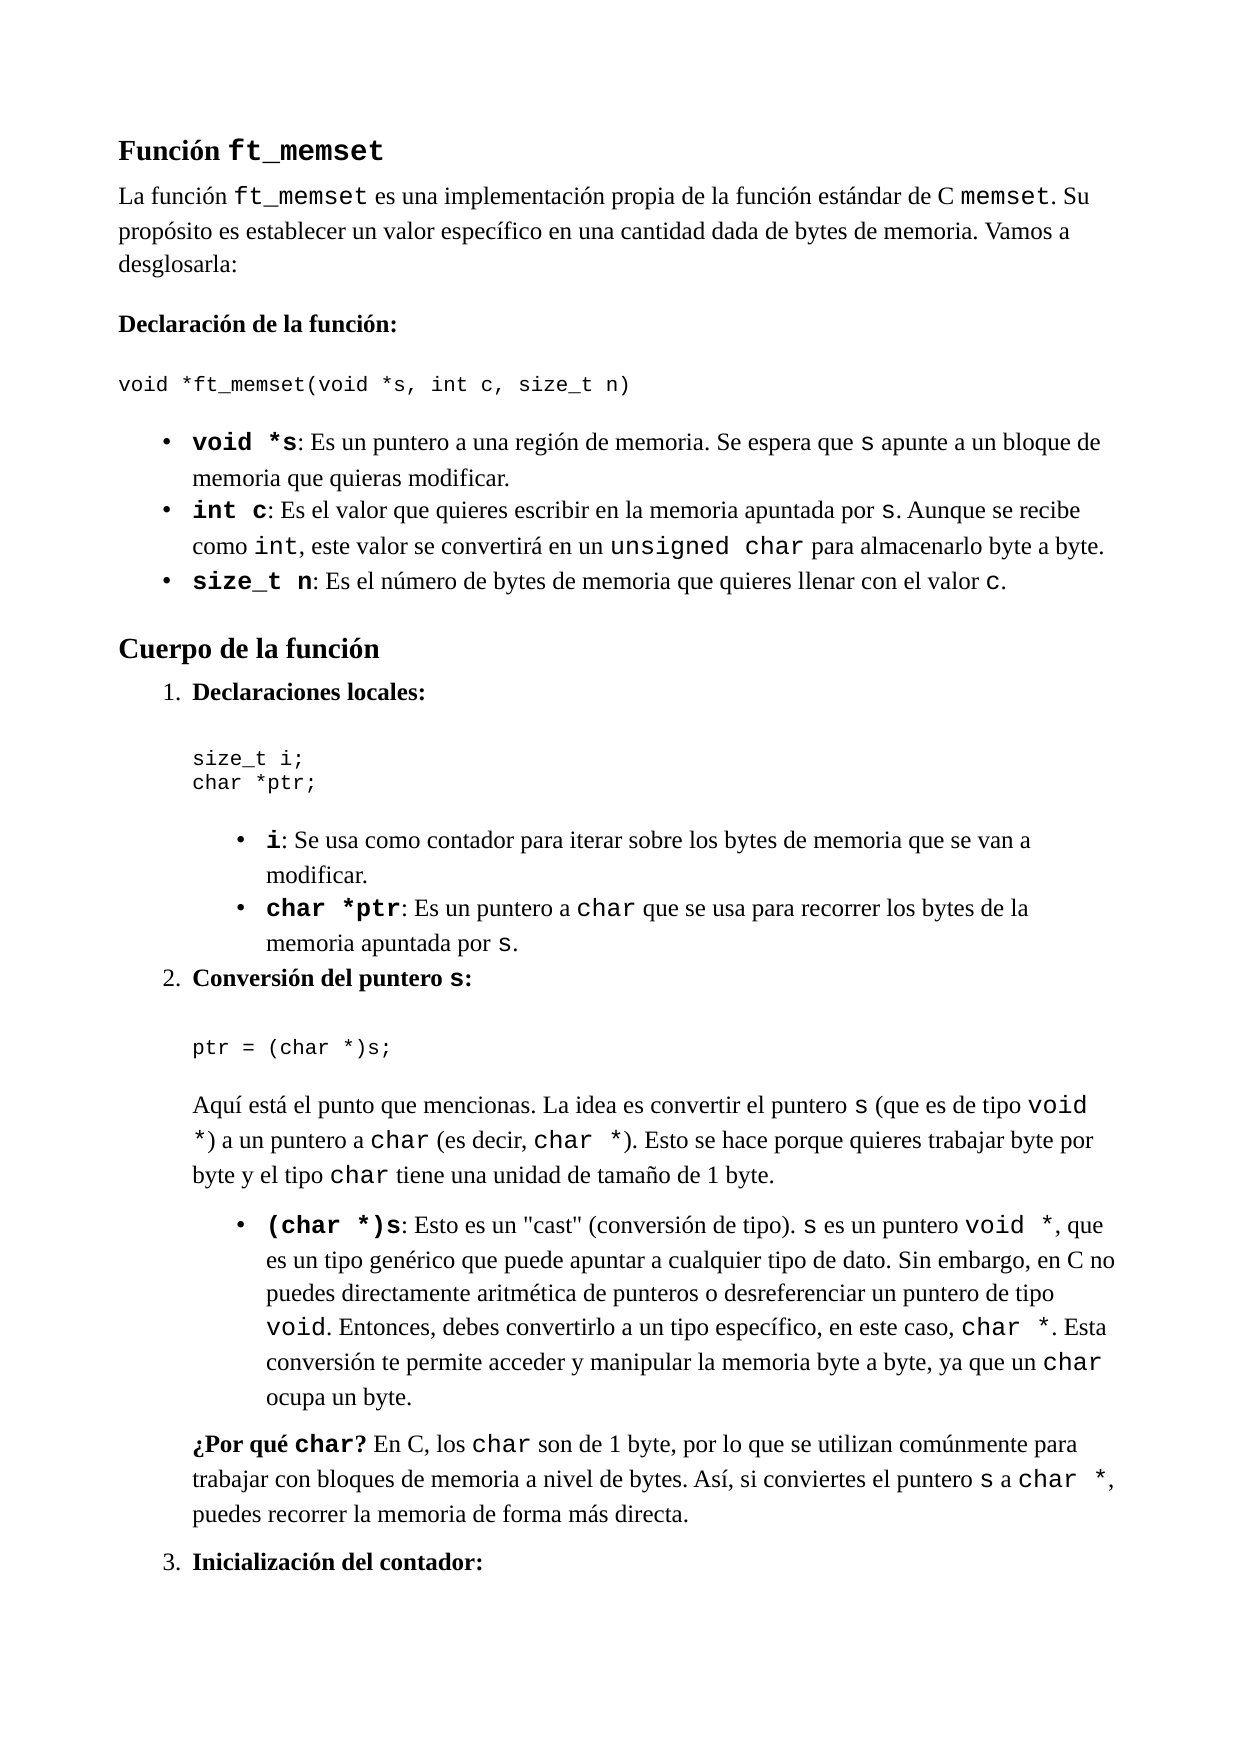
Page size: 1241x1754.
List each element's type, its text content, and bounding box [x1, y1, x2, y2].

list Inicialización del contador: [162, 1547, 1122, 1576]
subtitle Función ft_memset [118, 133, 1122, 169]
subtitle Cuerpo de la función [118, 631, 1122, 664]
list (char *)s: Esto es un "cast" (conversión de tipo). s es un puntero void *, que es un tipo genérico que puede apuntar a cualquier tipo de dato. Sin embargo, en C no puedes directamente aritmética de punteros o desreferenciar un puntero de tipo void. Entonces, debes convertirlo a un tipo específico, en este caso, char *. Esta conversión te permite acceder y manipular la memoria byte a byte, ya que un char ocupa un byte. [236, 1210, 1122, 1411]
list char *ptr; [162, 772, 1122, 795]
list Aquí está el punto que mencionas. La idea es convertir el puntero s (que es de tipo void *) a un puntero a char (es decir, char *). Esto se hace porque quieres trabajar byte por byte y el tipo char tiene una unidad de tamaño de 1 byte. [162, 1090, 1122, 1191]
list size_t n: Es el número de bytes de memoria que quieres llenar con el valor c. [162, 566, 1122, 597]
list char *ptr: Es un puntero a char que se usa para recorrer los bytes de la memoria apuntada por s. [236, 893, 1122, 959]
text La función ft_memset es una implementación propia de la función estándar de C memset. Su propósito es establecer un valor específico en una cantidad dada de bytes de memoria. Vamos a desglosarla: [118, 181, 1122, 278]
list i: Se usa como contador para iterar sobre los bytes de memoria que se van a modificar. [236, 825, 1122, 889]
list void *s: Es un puntero a una región de memoria. Se espera que s apunte a un bloque de memoria que quieras modificar. [162, 427, 1122, 491]
list ¿Por qué char? En C, los char son de 1 byte, por lo que se utilizan comúnmente para trabajar con bloques de memoria a nivel de bytes. Así, si conviertes el puntero s a char *, puedes recorrer la memoria de forma más directa. [162, 1429, 1122, 1528]
list int c: Es el valor que quieres escribir en la memoria apuntada por s. Aunque se recibe como int, este valor se convertirá en un unsigned char para almacenarlo byte a byte. [162, 496, 1122, 562]
subtitle Declaración de la función: [118, 309, 1122, 338]
list ptr = (char *)s; [162, 1037, 1122, 1061]
text void *ft_memset(void *s, int c, size_t n) [118, 374, 1122, 398]
list Declaraciones locales: [162, 677, 1122, 706]
list size_t i; [162, 748, 1122, 772]
list Conversión del puntero s: [162, 963, 1122, 994]
